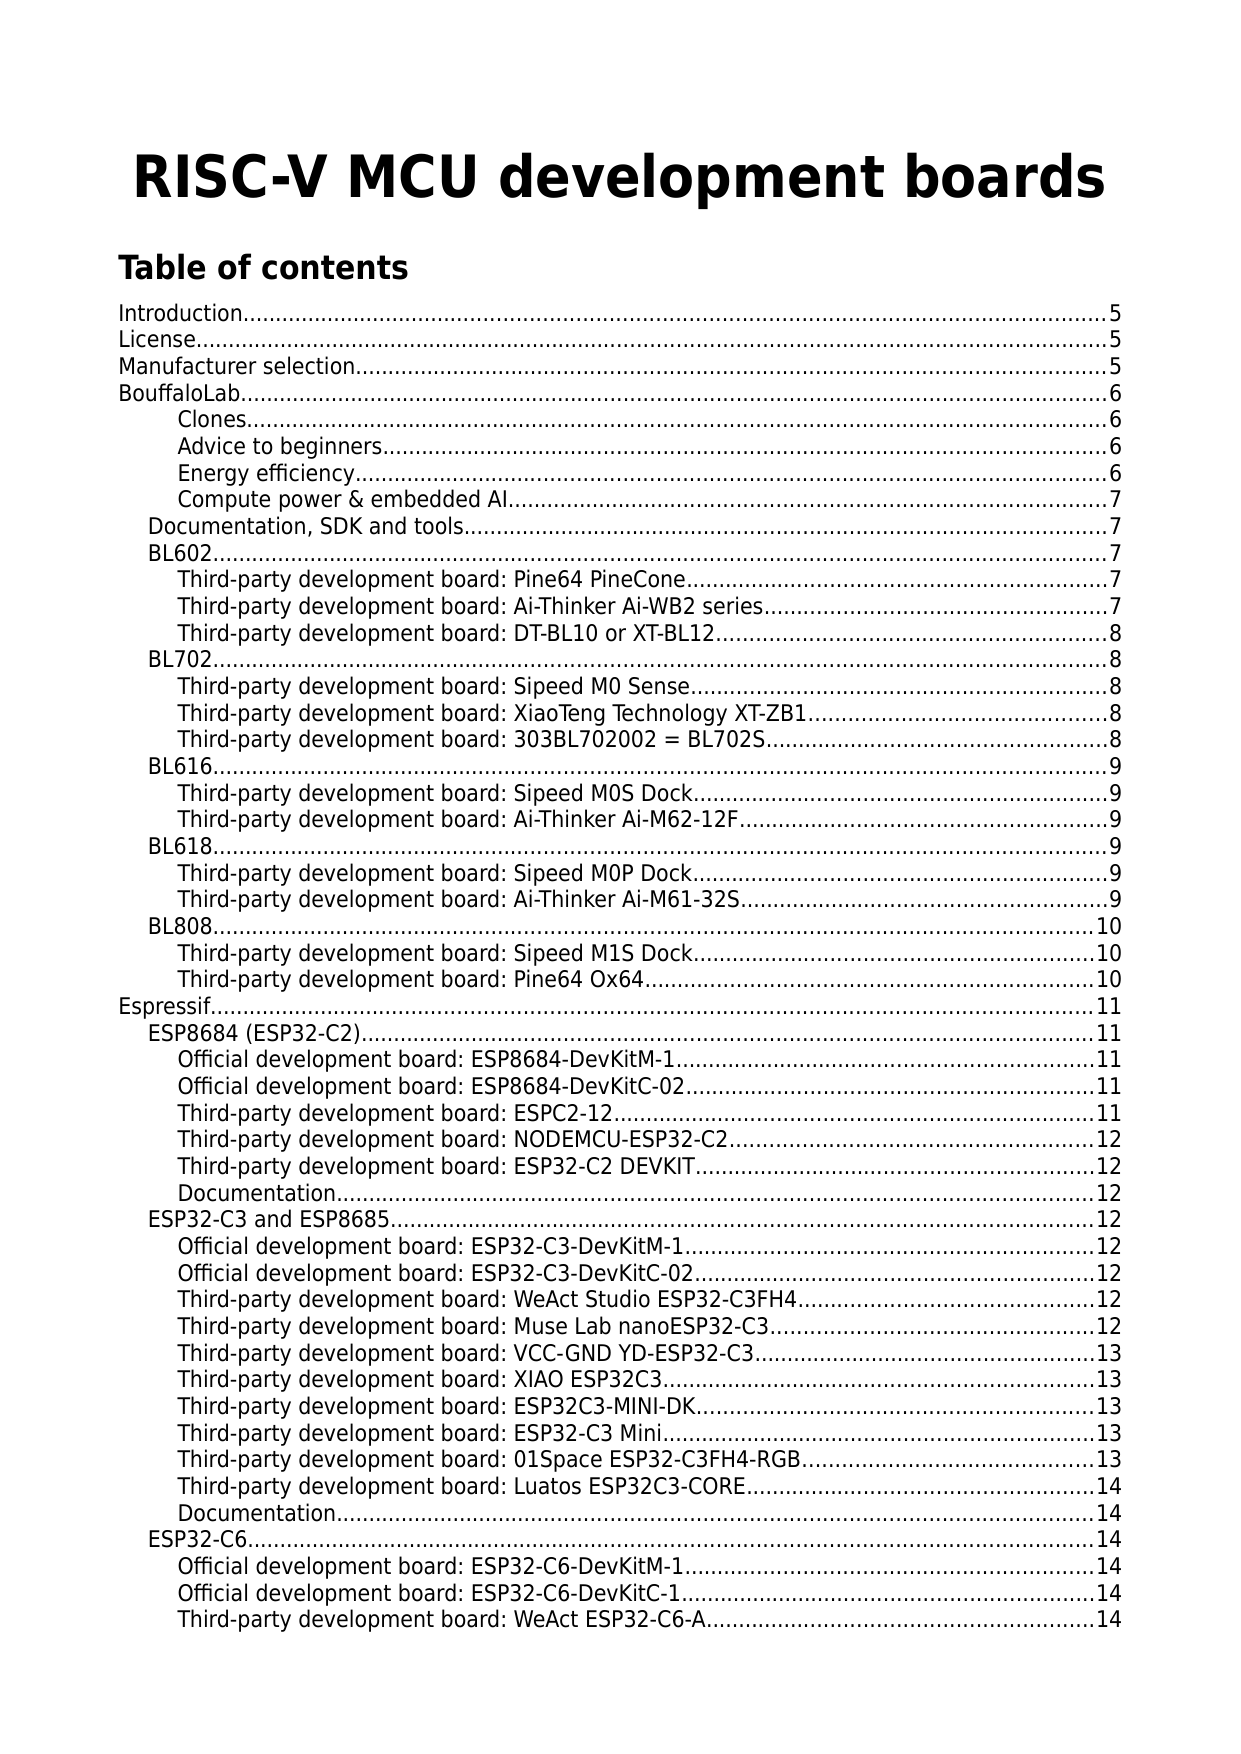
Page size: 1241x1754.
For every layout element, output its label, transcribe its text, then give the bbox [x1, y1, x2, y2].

text BL602 7 [148, 540, 1122, 567]
text Third-party development board: NODEMCU-ESP32-C2 12 [177, 1127, 1122, 1153]
text Official development board: ESP8684-DevKitM-1 11 [177, 1047, 1122, 1073]
text Third-party development board: 303BL702002 = BL702S 8 [177, 727, 1122, 753]
text Third-party development board: Pine64 Ox64 10 [177, 967, 1122, 993]
text Clones 6 [177, 407, 1122, 433]
text Third-party development board: Sipeed M0 Sense 8 [177, 673, 1122, 700]
text Manufacturer selection 5 [118, 353, 1122, 380]
text Official development board: ESP32-C6-DevKitC-1 14 [177, 1580, 1122, 1607]
text Introduction 5 [118, 300, 1122, 327]
text BouffaloLab 6 [118, 380, 1122, 407]
text Third-party development board: Pine64 PineCone 7 [177, 567, 1122, 593]
text Third-party development board: 01Space ESP32-C3FH4-RGB 13 [177, 1447, 1122, 1473]
text Documentation 14 [177, 1500, 1122, 1527]
text Third-party development board: DT-BL10 or XT-BL12 8 [177, 620, 1122, 647]
text License 5 [118, 327, 1122, 353]
text ESP32-C6 14 [148, 1527, 1122, 1553]
text Energy efficiency 6 [177, 460, 1122, 487]
text ESP8684 (ESP32-C2) 11 [148, 1020, 1122, 1047]
text Third-party development board: ESP32-C2 DEVKIT 12 [177, 1153, 1122, 1180]
text ESP32-C3 and ESP8685 12 [148, 1207, 1122, 1233]
text Third-party development board: Muse Lab nanoESP32-C3 12 [177, 1313, 1122, 1340]
text Third-party development board: VCC-GND YD-ESP32-C3 13 [177, 1340, 1122, 1367]
text Third-party development board: Sipeed M1S Dock 10 [177, 940, 1122, 967]
text Third-party development board: XiaoTeng Technology XT-ZB1 8 [177, 700, 1122, 727]
text Documentation 12 [177, 1180, 1122, 1207]
text Third-party development board: Ai-Thinker Ai-M61-32S 9 [177, 887, 1122, 913]
text Third-party development board: Ai-Thinker Ai-WB2 series 7 [177, 593, 1122, 620]
text Third-party development board: WeAct Studio ESP32-C3FH4 12 [177, 1287, 1122, 1313]
text BL616 9 [148, 753, 1122, 780]
text Documentation, SDK and tools 7 [148, 513, 1122, 540]
text Third-party development board: ESP32-C3 Mini 13 [177, 1420, 1122, 1447]
subtitle Table of contents [118, 248, 1122, 287]
text Third-party development board: WeAct ESP32-C6-A 14 [177, 1607, 1122, 1633]
text Third-party development board: Sipeed M0P Dock 9 [177, 860, 1122, 887]
text Official development board: ESP32-C3-DevKitM-1 12 [177, 1233, 1122, 1260]
text Third-party development board: XIAO ESP32C3 13 [177, 1367, 1122, 1393]
text Third-party development board: ESPC2-12 11 [177, 1100, 1122, 1127]
text Official development board: ESP32-C6-DevKitM-1 14 [177, 1553, 1122, 1580]
text BL618 9 [148, 833, 1122, 860]
text Third-party development board: Ai-Thinker Ai-M62-12F 9 [177, 807, 1122, 833]
text Third-party development board: Luatos ESP32C3-CORE 14 [177, 1473, 1122, 1500]
text Third-party development board: Sipeed M0S Dock 9 [177, 780, 1122, 807]
text Third-party development board: ESP32C3-MINI-DK 13 [177, 1393, 1122, 1420]
text Official development board: ESP8684-DevKitC-02 11 [177, 1073, 1122, 1100]
text Official development board: ESP32-C3-DevKitC-02 12 [177, 1260, 1122, 1287]
text Advice to beginners 6 [177, 433, 1122, 460]
title RISC-V MCU development boards [118, 143, 1122, 211]
text BL808 10 [148, 913, 1122, 940]
text BL702 8 [148, 647, 1122, 673]
text Espressif 11 [118, 993, 1122, 1020]
text Compute power & embedded AI 7 [177, 487, 1122, 513]
